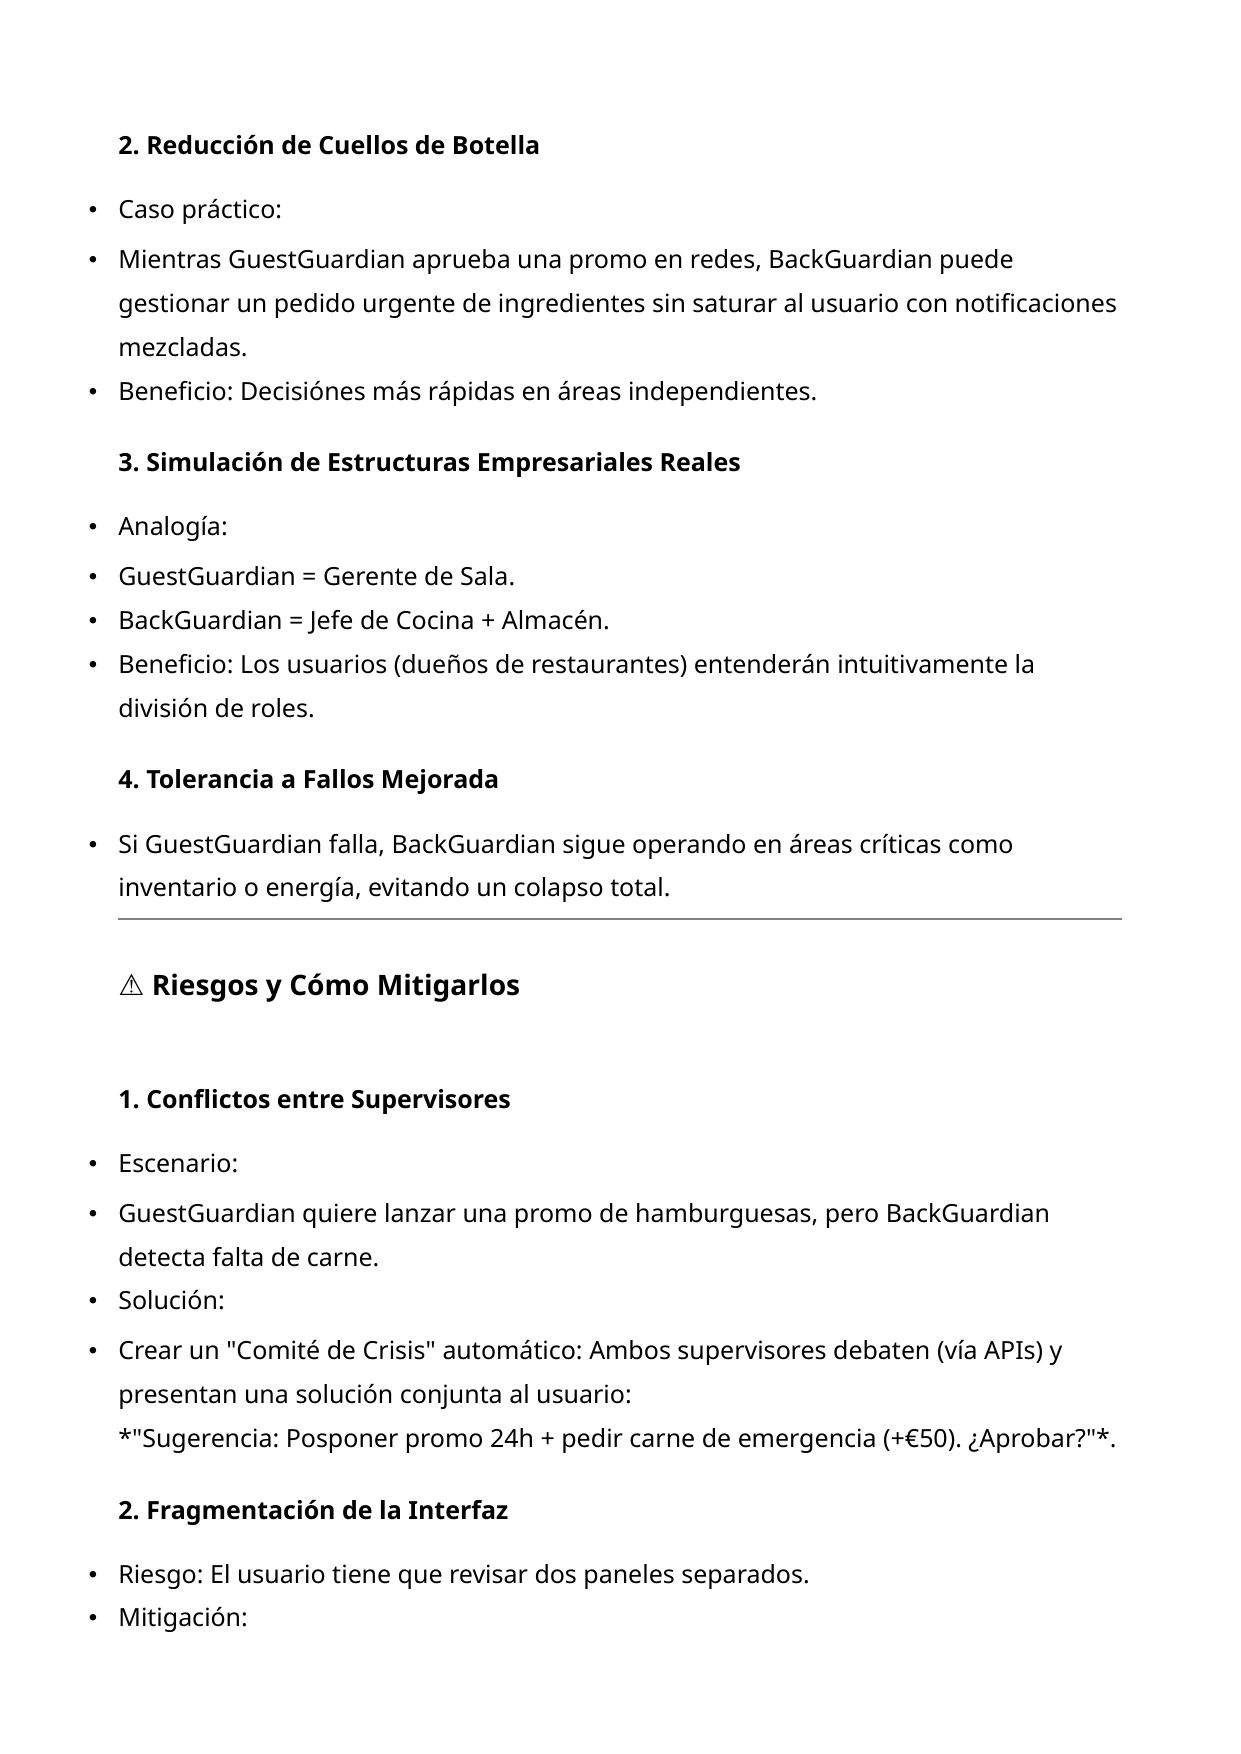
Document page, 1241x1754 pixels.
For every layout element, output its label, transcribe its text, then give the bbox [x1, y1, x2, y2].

list Mientras GuestGuardian aprueba una promo en redes, BackGuardian puede gestionar un pedido urgente de ingredientes sin saturar al usuario con notificaciones mezcladas. [118, 232, 1122, 363]
list Beneficio: Los usuarios (dueños de restaurantes) entenderán intuitivamente la división de roles. [118, 637, 1122, 724]
subtitle 2. Reducción de Cuellos de Botella [118, 118, 1122, 162]
list Solución: [118, 1273, 1122, 1317]
list BackGuardian = Jefe de Cocina + Almacén. [118, 593, 1122, 637]
list GuestGuardian quiere lanzar una promo de hamburguesas, pero BackGuardian detecta falta de carne. [118, 1186, 1122, 1273]
subtitle 4. Tolerancia a Fallos Mejorada [118, 752, 1122, 796]
subtitle ⚠️ Riesgos y Cómo Mitigarlos [118, 966, 1122, 1004]
list Crear un "Comité de Crisis" automático: Ambos supervisores debaten (vía APIs) y presentan una solución conjunta al usuario: *"Sugerencia: Posponer promo 24h + pedir carne de emergencia (+€50). ¿Aprobar?"*. [118, 1323, 1122, 1454]
list Caso práctico: [118, 182, 1122, 226]
subtitle 1. Conflictos entre Supervisores [118, 1072, 1122, 1115]
list Mitigación: [118, 1590, 1122, 1634]
subtitle 3. Simulación de Estructuras Empresariales Reales [118, 435, 1122, 479]
list Analogía: [118, 499, 1122, 543]
list Beneficio: Decisiónes más rápidas en áreas independientes. [118, 363, 1122, 407]
list GuestGuardian = Gerente de Sala. [118, 549, 1122, 593]
list Escenario: [118, 1136, 1122, 1179]
subtitle 2. Fragmentación de la Interfaz [118, 1483, 1122, 1526]
list Si GuestGuardian falla, BackGuardian sigue operando en áreas críticas como inventario o energía, evitando un colapso total. [118, 817, 1122, 904]
list Riesgo: El usuario tiene que revisar dos paneles separados. [118, 1547, 1122, 1590]
